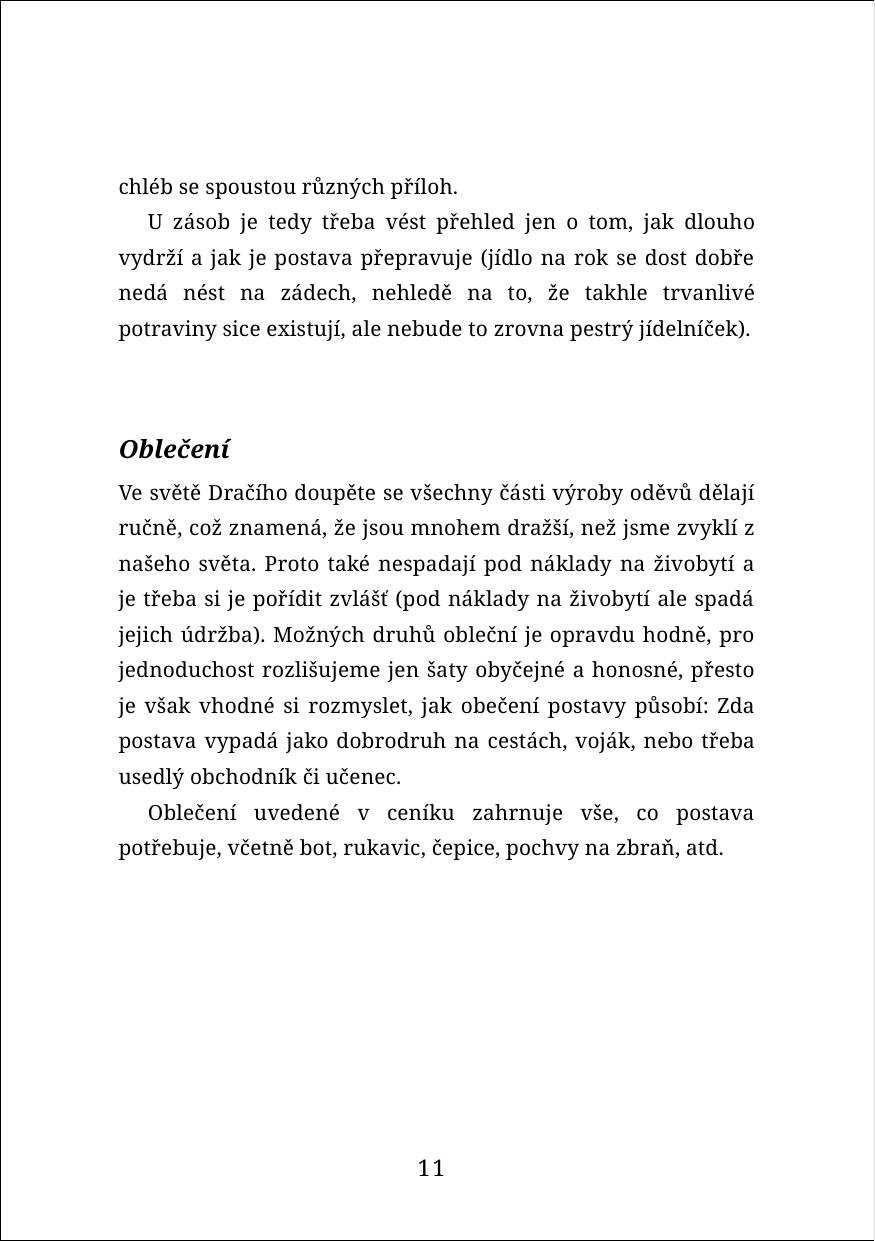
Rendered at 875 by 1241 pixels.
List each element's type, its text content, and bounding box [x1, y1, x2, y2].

text chléb se spoustou různých příloh. U zásob je tedy třeba vést přehled jen o tom, jak dlouho vydrží a jak je postava přepravuje (jídlo na rok se dost dobře nedá nést na zádech, nehledě na to, že takhle trvanlivé potraviny sice existují, ale nebude to zrovna pestrý jídelníček). [118, 172, 756, 342]
subtitle Oblečení [118, 432, 756, 466]
text Ve světě Dračího doupěte se všechny části výroby oděvů dělají ručně, což znamená, že jsou mnohem dražší, než jsme zvyklí z našeho světa. Proto také nespadají pod náklady na živobytí a je třeba si je pořídit zvlášť (pod náklady na živobytí ale spadá jejich údržba). Možných druhů obleční je opravdu hodně, pro jednoduchost rozlišujeme jen šaty obyčejné a honosné, přesto je však vhodné si rozmyslet, jak obečení postavy působí: Zda postava vypadá jako dobrodruh na cestách, voják, nebo třeba usedlý obchodník či učenec. Oblečení uvedené v ceníku zahrnuje vše, co postava potřebuje, včetně bot, rukavic, čepice, pochvy na zbraň, atd. [118, 478, 756, 862]
